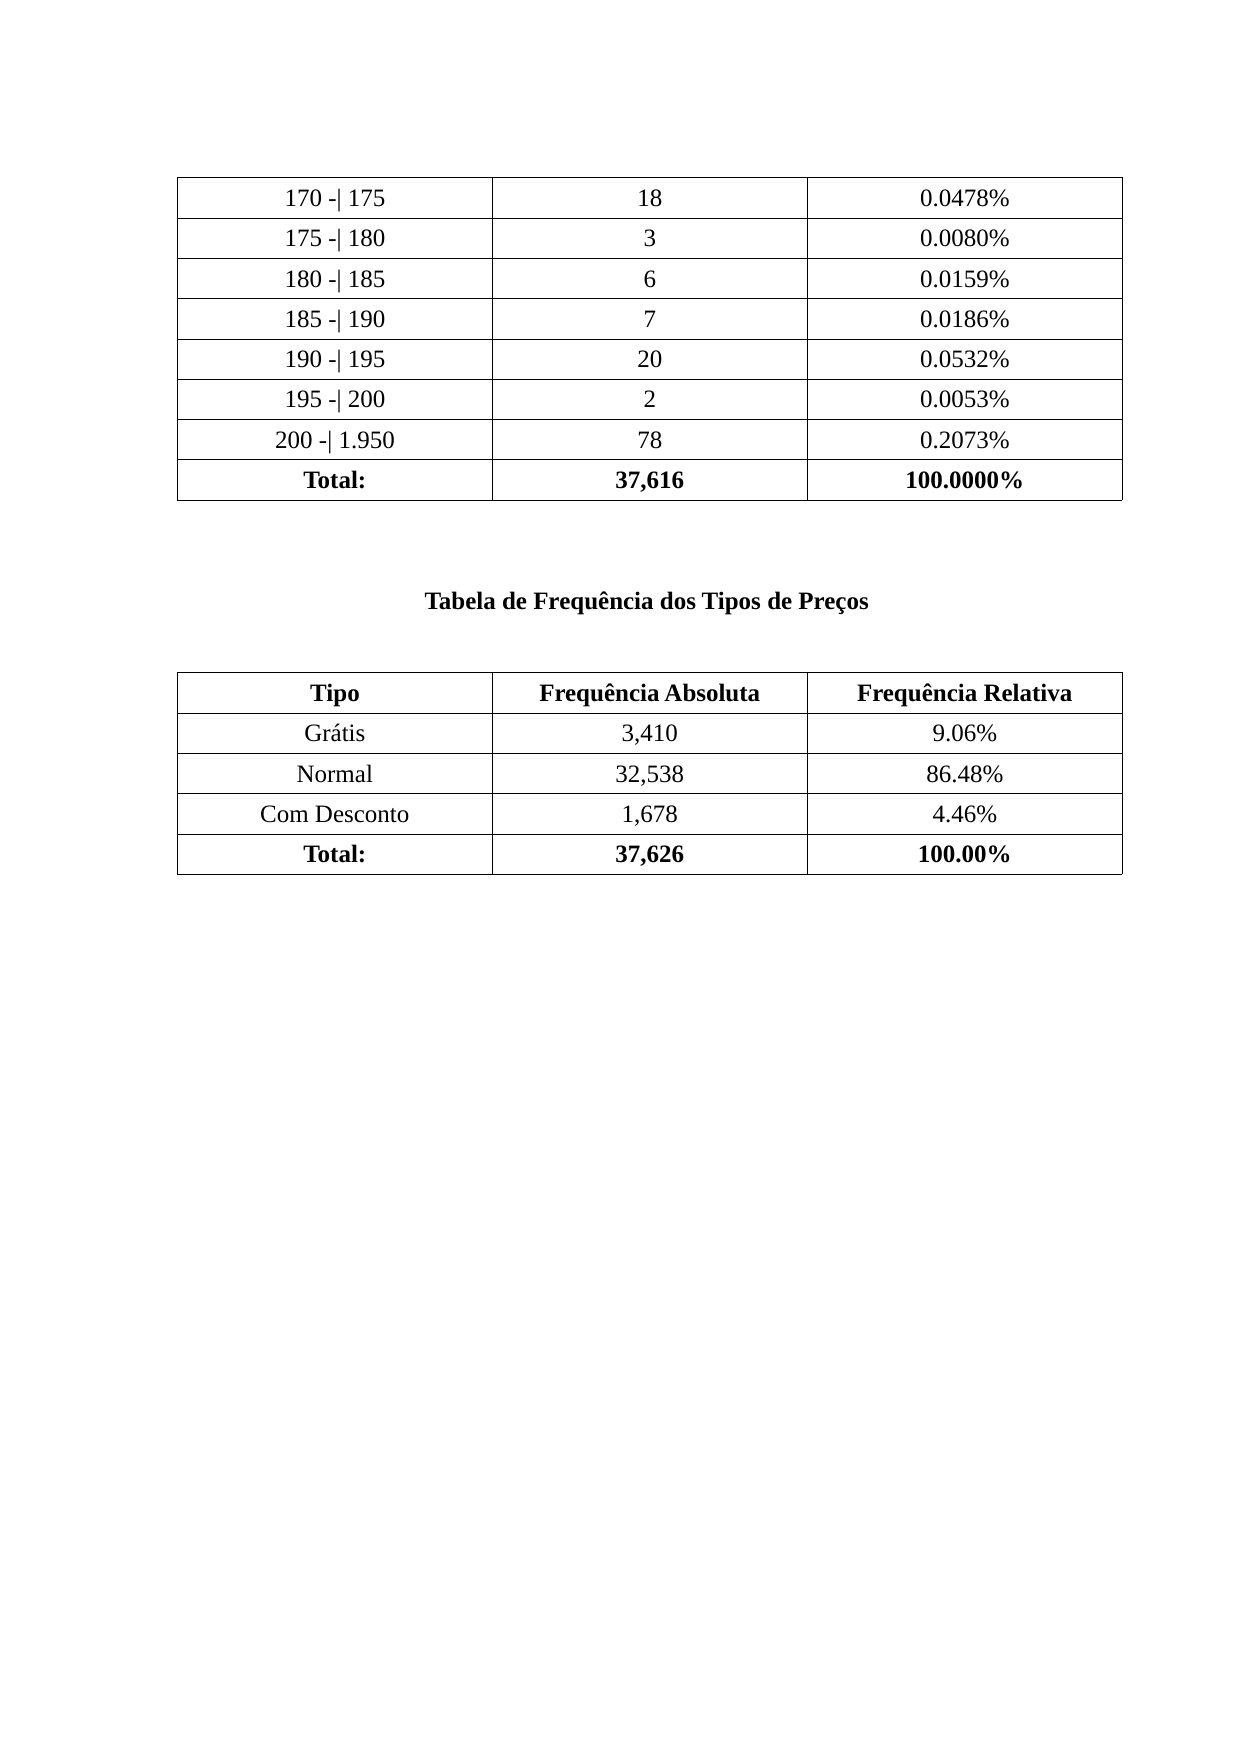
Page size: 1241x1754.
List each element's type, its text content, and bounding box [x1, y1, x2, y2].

text Tabela de Frequência dos Tipos de Preços [177, 586, 1122, 615]
table_cell Normal [178, 754, 492, 793]
table_cell 0,2073% [808, 420, 1122, 459]
table_cell 1.678 [493, 794, 807, 833]
table_cell 0,0532% [808, 340, 1122, 379]
table_header Frequência Relativa [808, 673, 1122, 713]
table_cell 20 [493, 340, 807, 379]
table_cell Grátis [178, 714, 492, 753]
table_cell 7 [493, 299, 807, 338]
table_cell 0,0080% [808, 219, 1122, 258]
table_cell 100,0000% [808, 460, 1122, 500]
table_cell 195 -| 200 [178, 380, 492, 419]
table_cell 2 [493, 380, 807, 419]
table_cell 32.538 [493, 754, 807, 793]
table_cell 185 -| 190 [178, 299, 492, 338]
table_header Tipo [178, 673, 492, 713]
table_cell Com Desconto [178, 794, 492, 833]
table_cell 3 [493, 219, 807, 258]
table_cell 175 -| 180 [178, 219, 492, 258]
table_cell 0,0053% [808, 380, 1122, 419]
table_cell Total: [178, 460, 492, 500]
table_cell 18 [493, 178, 807, 217]
table_cell 37.616 [493, 460, 807, 500]
table_cell 200 -| 1.950 [178, 420, 492, 459]
table_cell 37.626 [493, 835, 807, 874]
table_cell 170 -| 175 [178, 178, 492, 217]
table_cell 4,46% [808, 794, 1122, 833]
table_cell 0,0186% [808, 299, 1122, 338]
table_header Frequência Absoluta [493, 673, 807, 713]
table_cell Total: [178, 835, 492, 874]
table_cell 78 [493, 420, 807, 459]
table_cell 6 [493, 259, 807, 298]
table_cell 3.410 [493, 714, 807, 753]
table_cell 86,48% [808, 754, 1122, 793]
table_cell 0,0159% [808, 259, 1122, 298]
table_cell 9,06% [808, 714, 1122, 753]
table_cell 190 -| 195 [178, 340, 492, 379]
table_cell 0,0478% [808, 178, 1122, 217]
table_cell 180 -| 185 [178, 259, 492, 298]
table_cell 100,00% [808, 835, 1122, 874]
